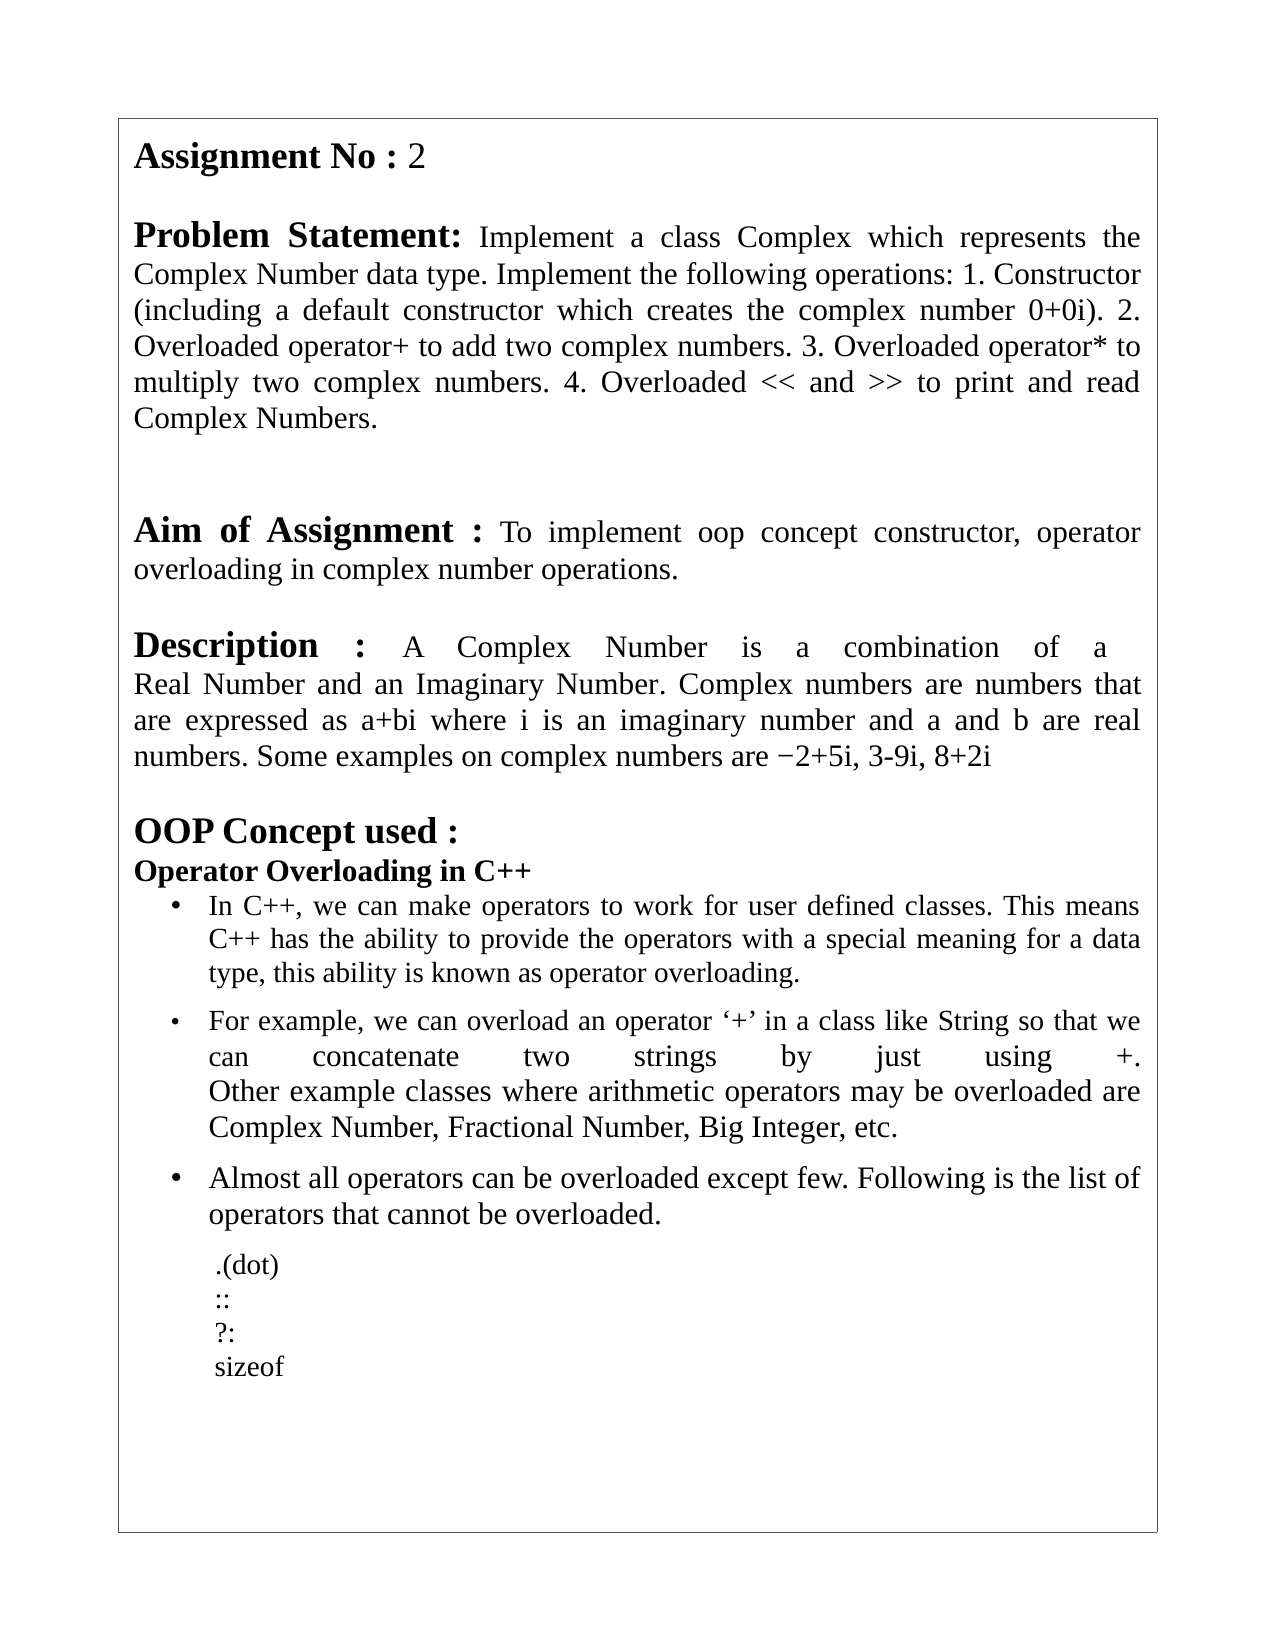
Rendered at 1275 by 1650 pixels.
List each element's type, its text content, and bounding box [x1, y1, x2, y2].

text .(dot) [133, 1246, 1142, 1282]
text Aim of Assignment : To implement oop concept constructor, operator overloading in complex number operations. [133, 471, 1142, 586]
text :: [133, 1282, 1142, 1315]
text OOP Concept used : [133, 809, 1142, 852]
text Description : A Complex Number is a combination of a Real Number and an Imaginary Number. Complex numbers are numbers that are expressed as a+bi where i is an imaginary number and a and b are real numbers. Some examples on complex numbers are −2+5i, 3-9i, 8+2i [133, 586, 1142, 773]
list In C++, we can make operators to work for user defined classes. This means C++ has the ability to provide the operators with a special meaning for a data type, this ability is known as operator overloading. [171, 888, 1142, 989]
list Almost all operators can be overloaded except few. Following is the list of operators that cannot be overloaded. [171, 1159, 1142, 1231]
text Problem Statement: Implement a class Complex which represents the Complex Number data type. Implement the following operations: 1. Constructor (including a default constructor which creates the complex number 0+0i). 2. Overloaded operator+ to add two complex numbers. 3. Overloaded operator* to multiply two complex numbers. 4. Overloaded << and >> to print and read Complex Numbers. [133, 176, 1142, 435]
text ?: [133, 1315, 1142, 1349]
text sizeof [133, 1349, 1142, 1382]
text Operator Overloading in C++ [133, 852, 1142, 888]
list For example, we can overload an operator ‘+’ in a class like String so that we can concatenate two strings by just using +. Other example classes where arithmetic operators may be overloaded are Complex Number, Fractional Number, Big Integer, etc. [171, 1003, 1142, 1144]
text Assignment No : 2 [133, 133, 1142, 176]
